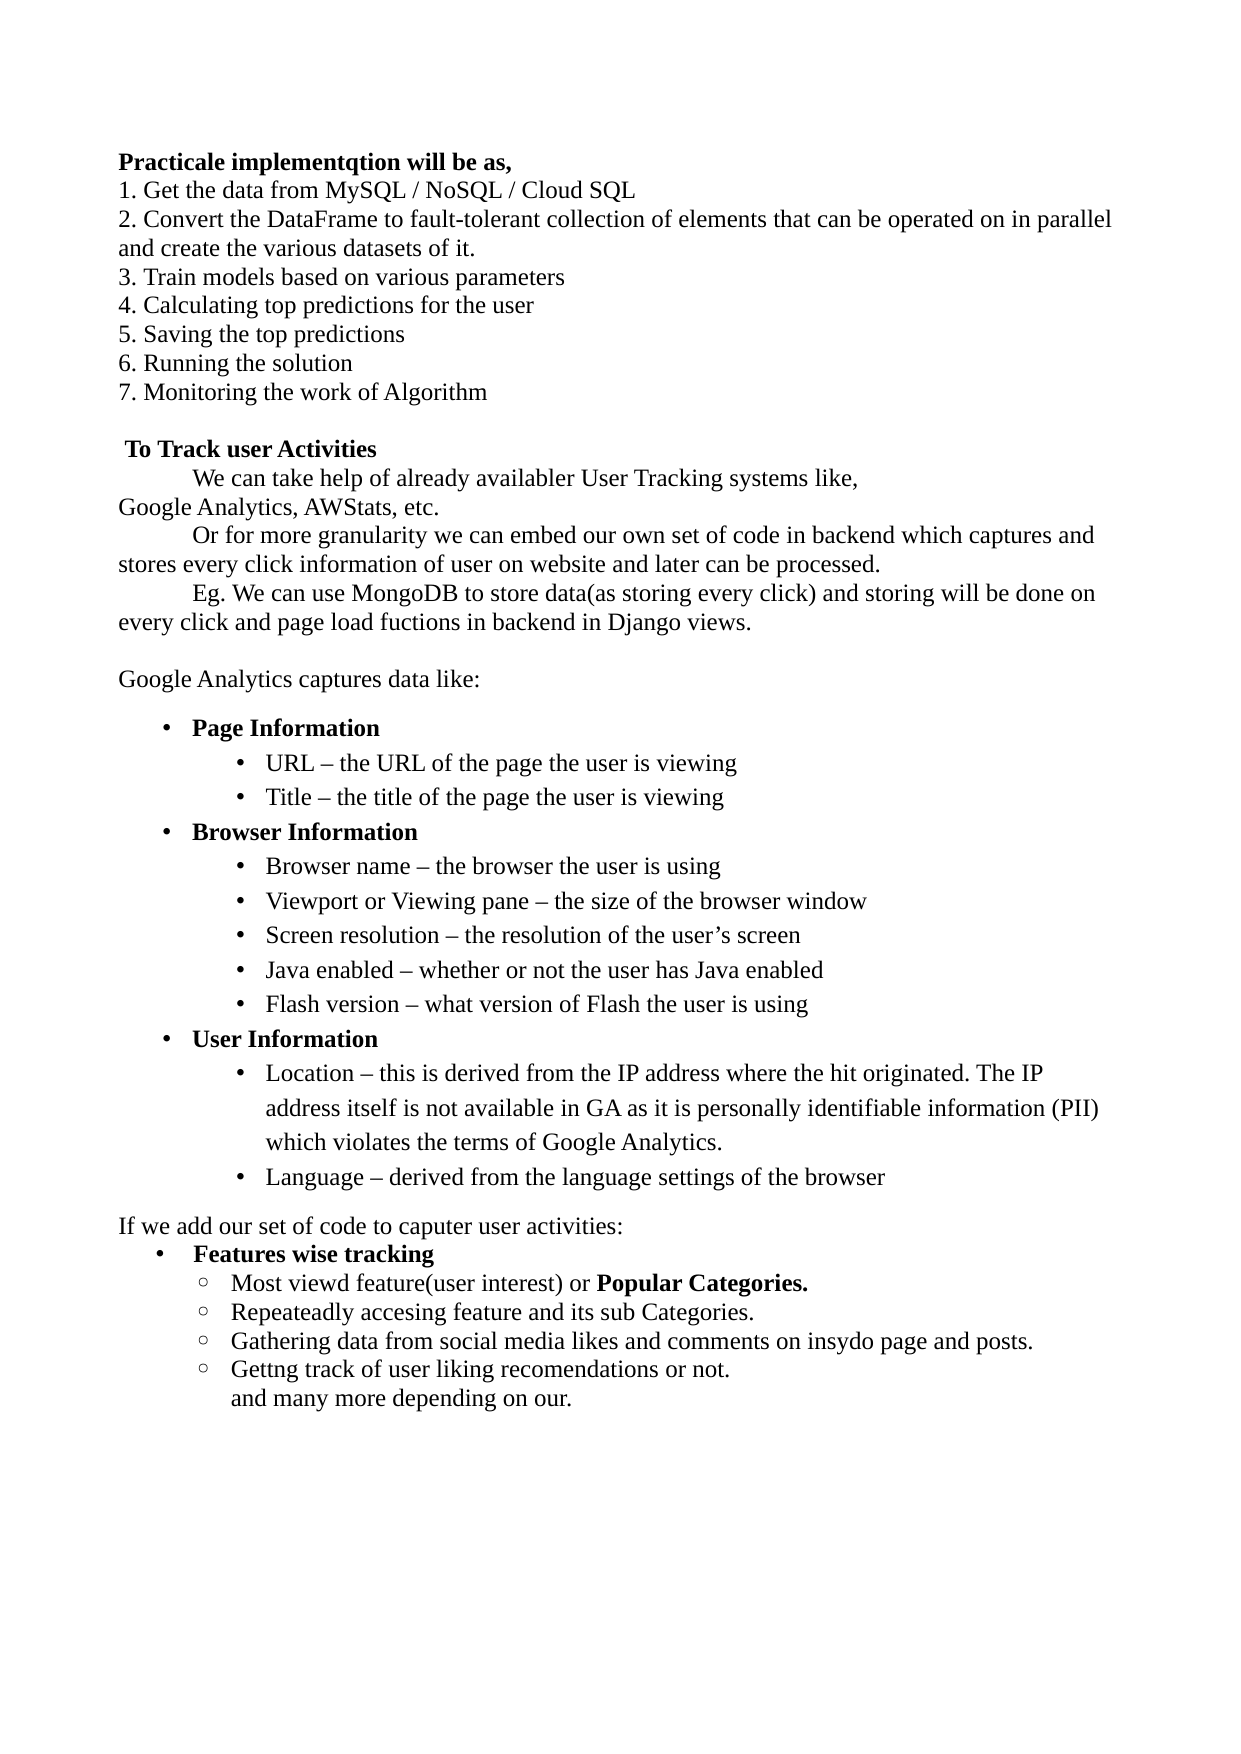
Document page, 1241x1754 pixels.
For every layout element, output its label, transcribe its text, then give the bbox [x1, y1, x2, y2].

text 4. Calculating top predictions for the user [118, 291, 1122, 319]
list URL – the URL of the page the user is viewing [236, 748, 1122, 777]
list Flash version – what version of Flash the user is using [236, 989, 1122, 1018]
list Gettng track of user liking recomendations or not. [193, 1354, 1122, 1383]
text 7. Monitoring the work of Algorithm [118, 377, 1122, 406]
text Practicale implementqtion will be as, [118, 147, 1122, 176]
text 2. Convert the DataFrame to fault-tolerant collection of elements that can be operated on in parallel and create the various datasets of it. [118, 204, 1122, 262]
list User Information [162, 1024, 1122, 1052]
text Or for more granularity we can embed our own set of code in backend which captures and stores every click information of user on website and later can be processed. [118, 521, 1122, 578]
list Language – derived from the language settings of the browser [236, 1162, 1122, 1190]
list and many more depending on our. [193, 1383, 1122, 1412]
list Browser name – the browser the user is using [236, 851, 1122, 880]
text To Track user Activities [118, 434, 1122, 463]
list Repeateadly accesing feature and its sub Categories. [193, 1297, 1122, 1326]
text We can take help of already availabler User Tracking systems like, [118, 463, 1122, 492]
list Gathering data from social media likes and comments on insydo page and posts. [193, 1326, 1122, 1354]
list Title – the title of the page the user is viewing [236, 782, 1122, 811]
text 3. Train models based on various parameters [118, 262, 1122, 291]
list Features wise tracking [156, 1239, 1122, 1268]
list Browser Information [162, 817, 1122, 846]
text Google Analytics captures data like: [118, 664, 1122, 693]
list Viewport or Viewing pane – the size of the browser window [236, 886, 1122, 914]
text 1. Get the data from MySQL / NoSQL / Cloud SQL [118, 176, 1122, 204]
text If we add our set of code to caputer user activities: [118, 1211, 1122, 1239]
text 6. Running the solution [118, 348, 1122, 377]
list Screen resolution – the resolution of the user’s screen [236, 920, 1122, 949]
list Most viewd feature(user interest) or Popular Categories. [193, 1268, 1122, 1297]
text Eg. We can use MongoDB to store data(as storing every click) and storing will be done on every click and page load fuctions in backend in Django views. [118, 578, 1122, 636]
list Page Information [162, 713, 1122, 742]
list Java enabled – whether or not the user has Java enabled [236, 955, 1122, 983]
text Google Analytics, AWStats, etc. [118, 492, 1122, 521]
text 5. Saving the top predictions [118, 319, 1122, 348]
list Location – this is derived from the IP address where the hit originated. The IP address itself is not available in GA as it is personally identifiable information (PII) which violates the terms of Google Analytics. [236, 1058, 1122, 1156]
